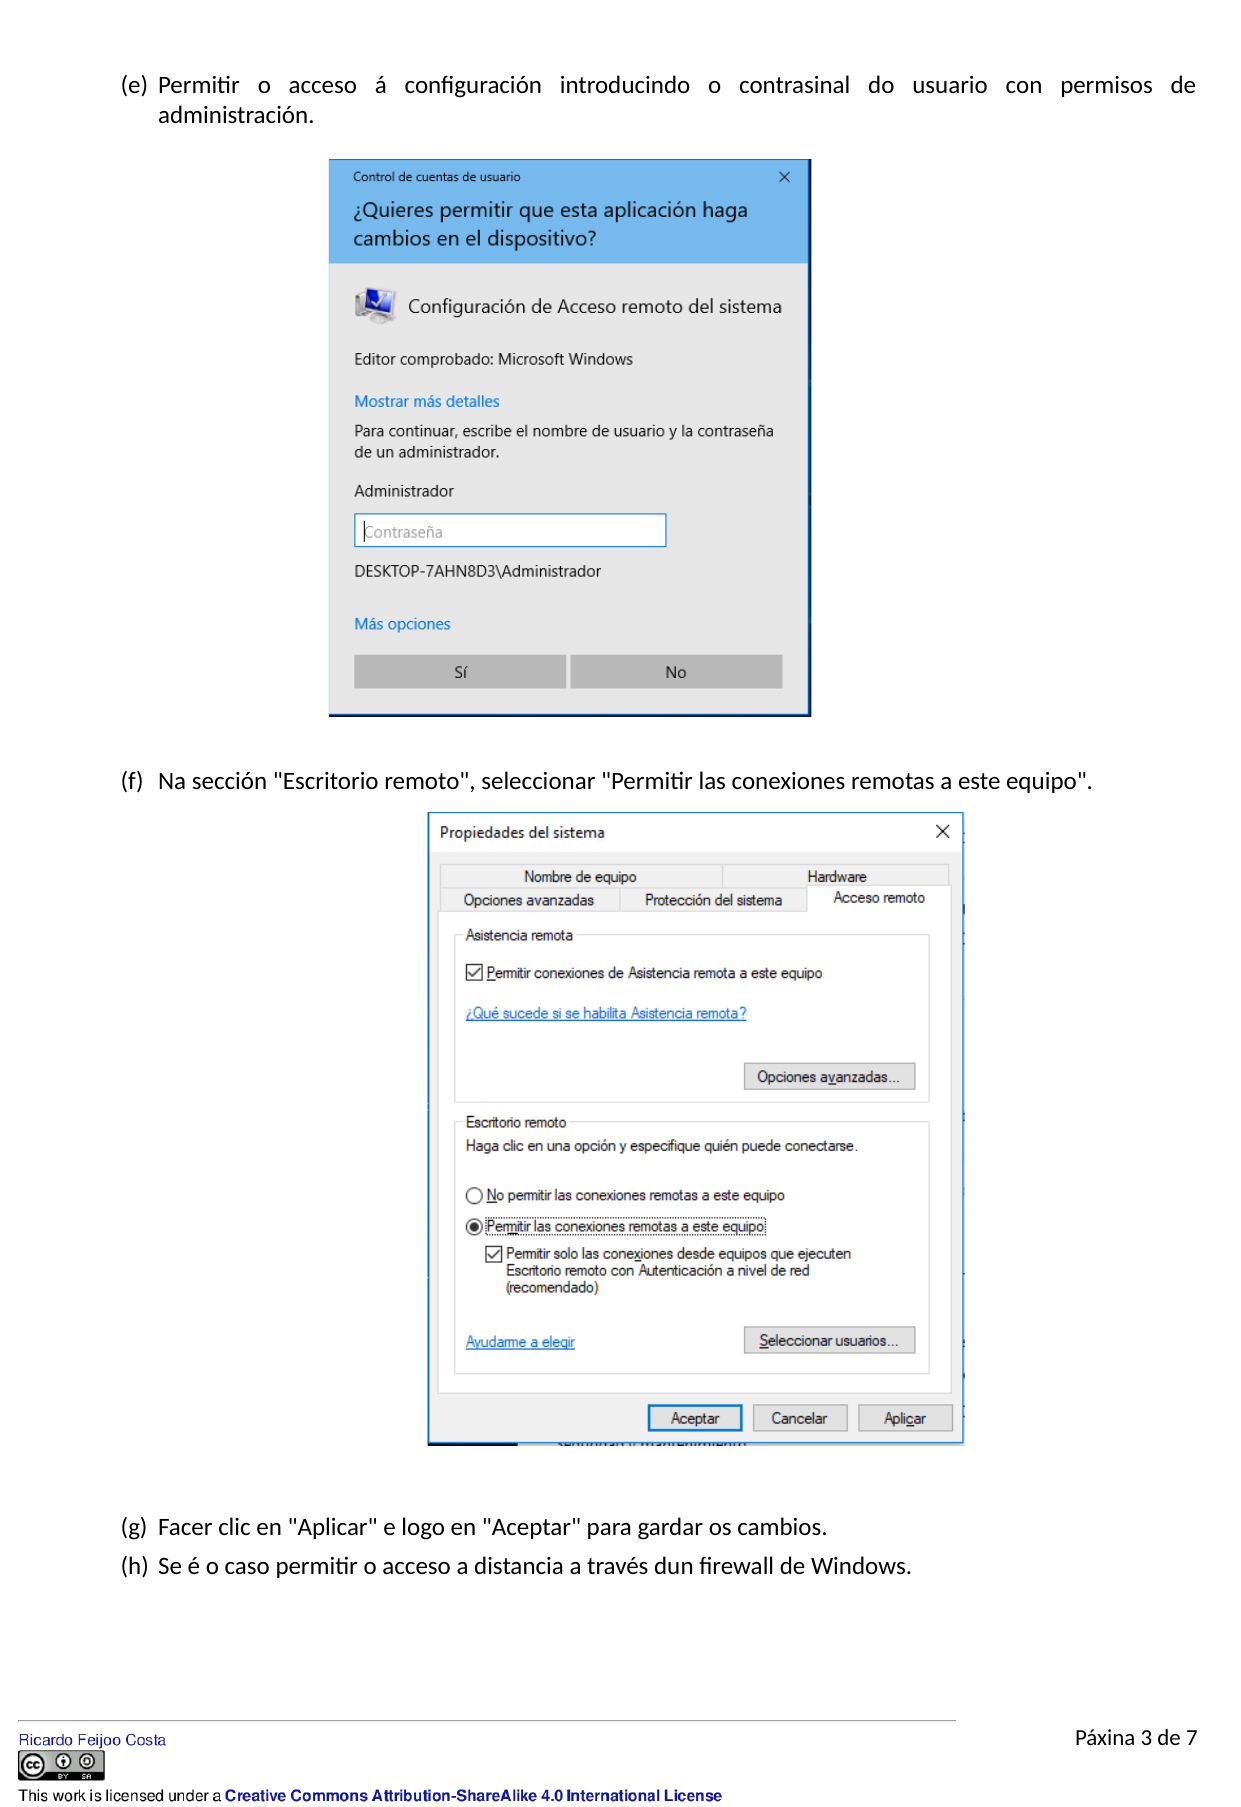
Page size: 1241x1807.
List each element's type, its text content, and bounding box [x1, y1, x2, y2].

list Se é o caso permitir o acceso a distancia a través dun firewall de Windows. [120, 1550, 1197, 1581]
picture [8, 1715, 957, 1806]
picture [328, 159, 812, 717]
picture [427, 812, 965, 1446]
list Permitir o acceso á configuración introducindo o contrasinal do usuario con permisos de administración. [120, 69, 1197, 130]
list Na sección "Escritorio remoto", seleccionar "Permitir las conexiones remotas a este equipo". [120, 765, 1197, 795]
list Facer clic en "Aplicar" e logo en "Aceptar" para gardar os cambios. [120, 1511, 1197, 1541]
